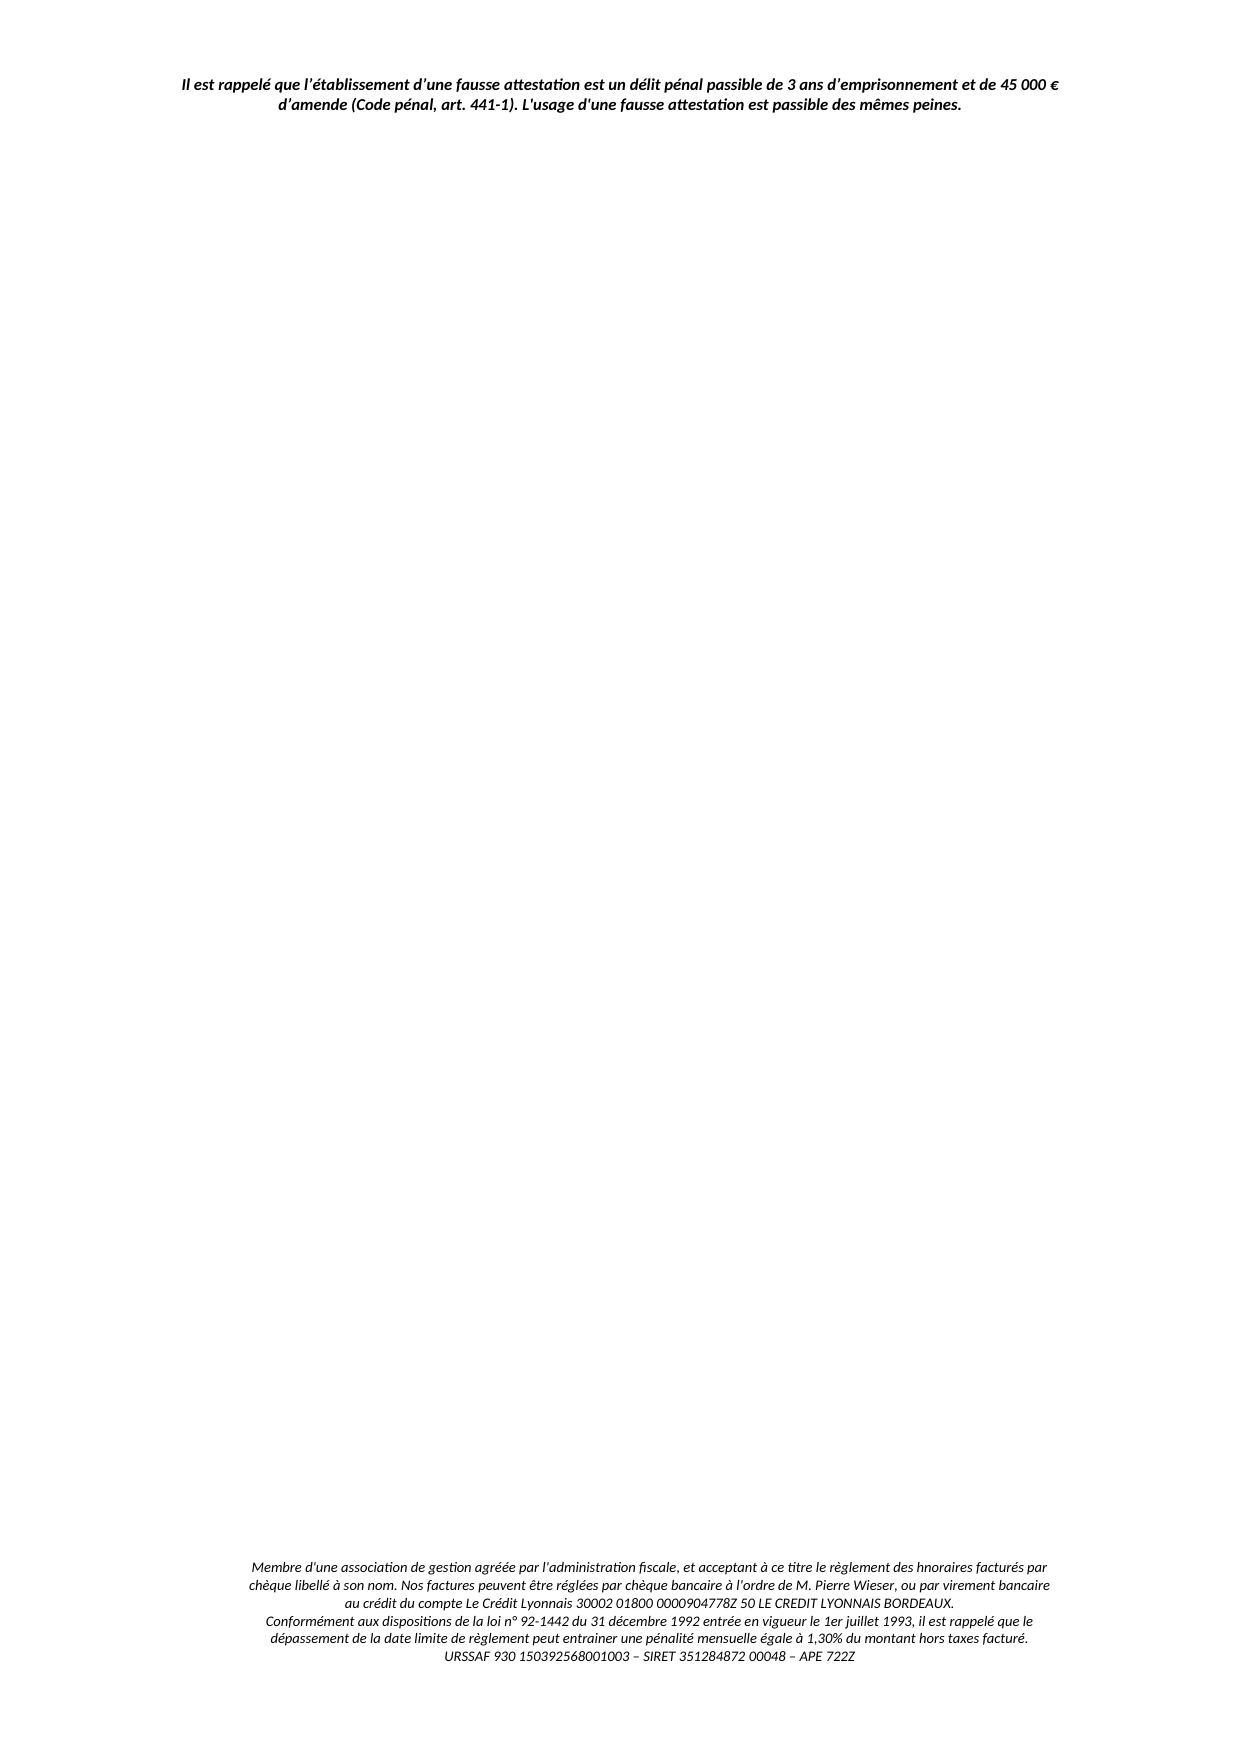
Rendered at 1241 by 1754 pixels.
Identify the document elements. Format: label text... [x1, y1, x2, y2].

text Il est rappelé que l’établissement d’une fausse attestation est un délit pénal passible de 3 ans d’emprisonnement et de 45 000 € d’amende (Code pénal, art. 441-1). L'usage d'une fausse attestation est passible des mêmes peines. [148, 74, 1093, 114]
